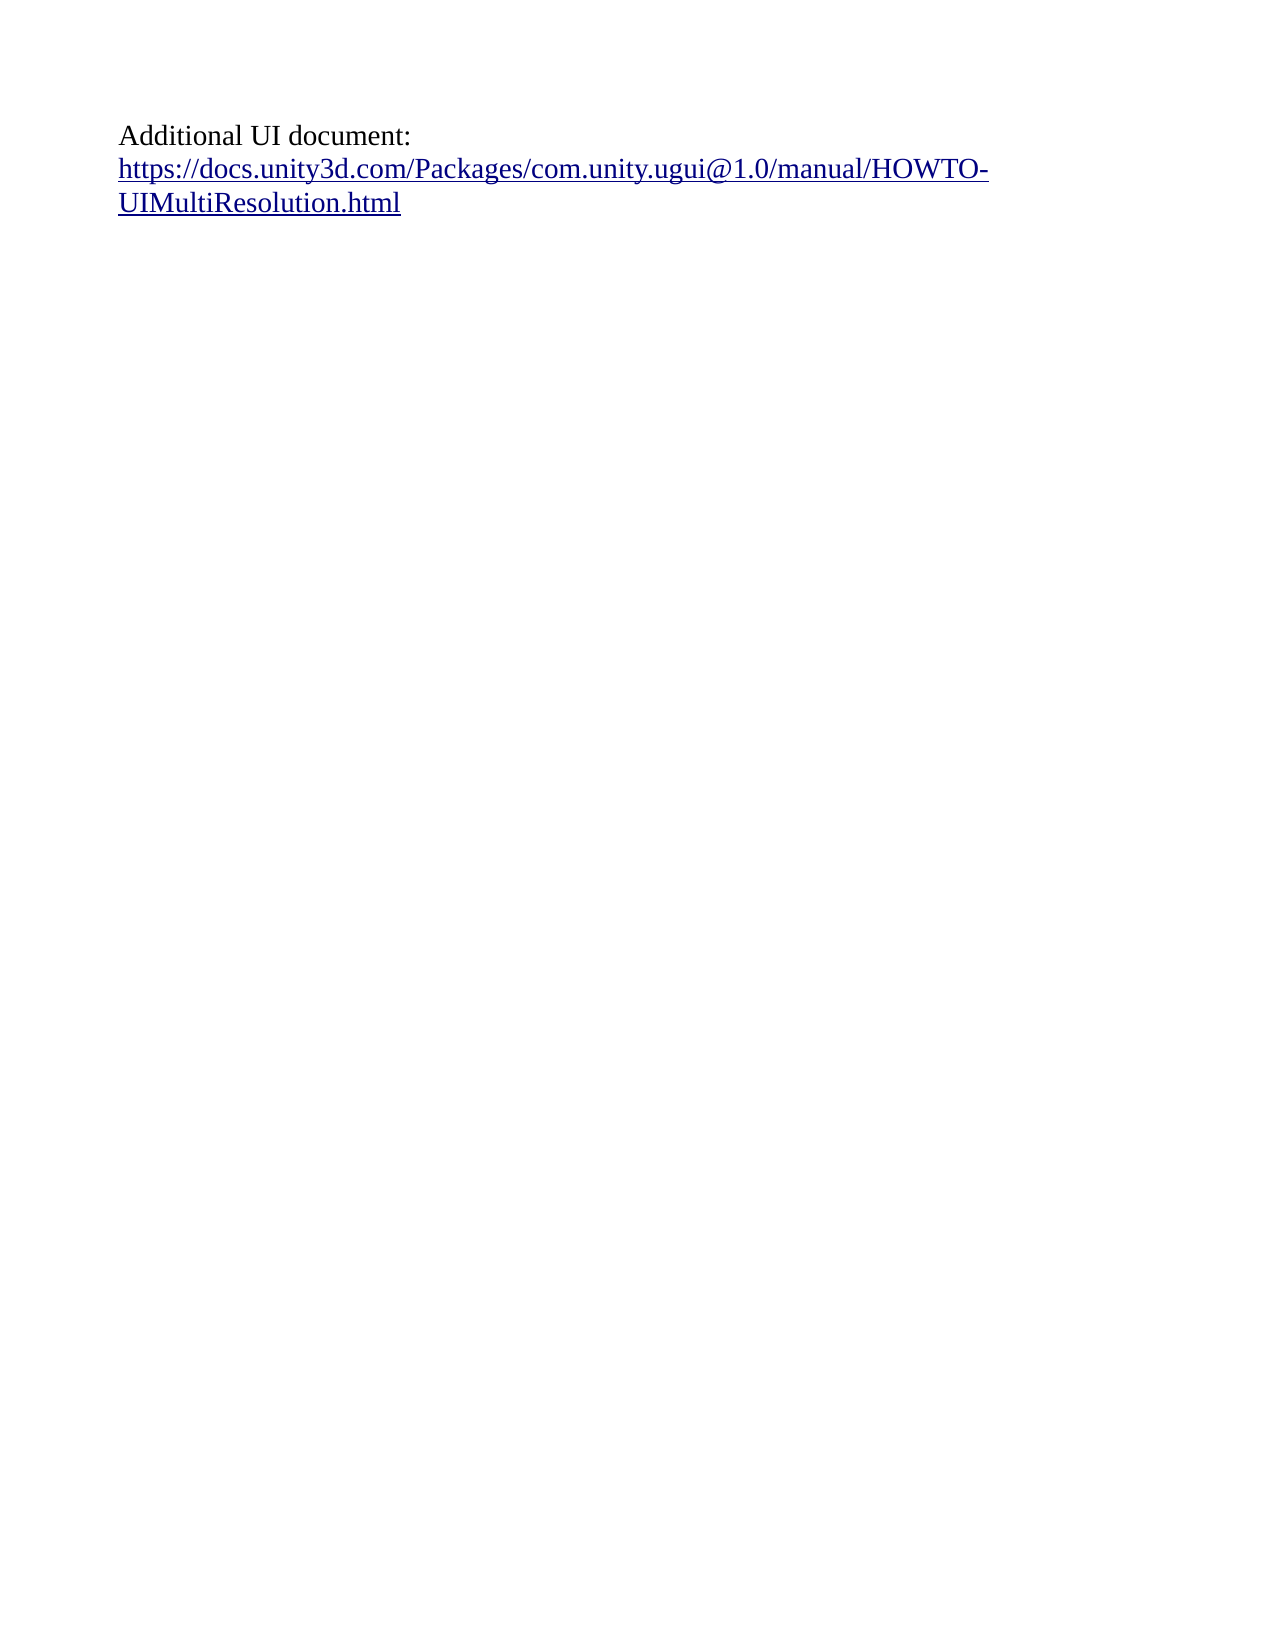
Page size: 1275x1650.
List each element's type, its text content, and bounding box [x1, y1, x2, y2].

text Additional UI document: https://docs.unity3d.com/Packages/com.unity.ugui@1.0/manual/HOWTO-UIMultiResolution.html [118, 118, 1157, 219]
